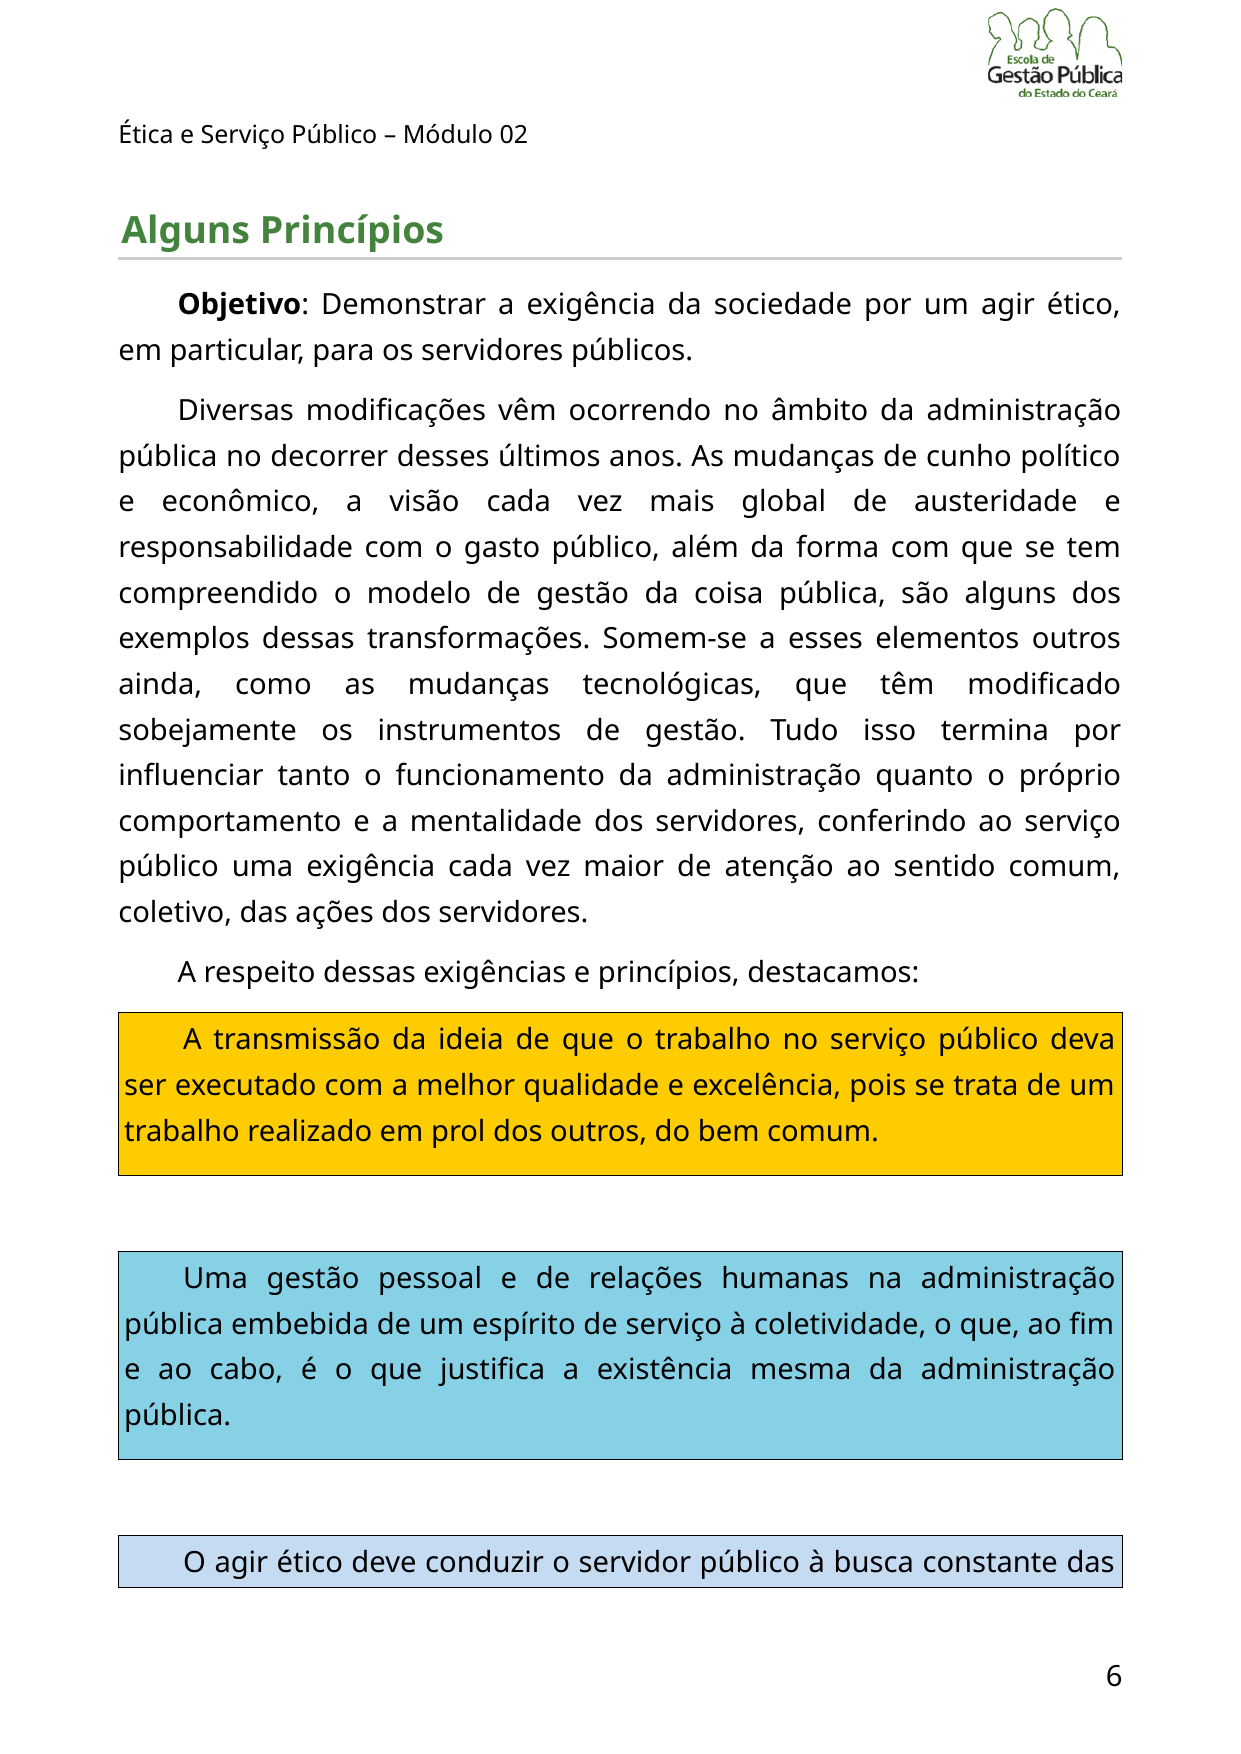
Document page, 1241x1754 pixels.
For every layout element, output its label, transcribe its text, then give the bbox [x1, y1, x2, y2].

picture [118, 8, 1123, 97]
table_header A transmissão da ideia de que o trabalho no serviço público deva ser executado com a melhor qualidade e excelência, pois se trata de um trabalho realizado em prol dos outros, do bem comum. [119, 1013, 1122, 1175]
text Diversas modificações vêm ocorrendo no âmbito da administração pública no decorrer desses últimos anos. As mudanças de cunho político e econômico, a visão cada vez mais global de austeridade e responsabilidade com o gasto público, além da forma com que se tem compreendido o modelo de gestão da coisa pública, são alguns dos exemplos dessas transformações. Somem-se a esses elementos outros ainda, como as mudanças tecnológicas, que têm modificado sobejamente os instrumentos de gestão. Tudo isso termina por influenciar tanto o funcionamento da administração quanto o próprio comportamento e a mentalidade dos servidores, conferindo ao serviço público uma exigência cada vez maior de atenção ao sentido comum, coletivo, das ações dos servidores. [118, 389, 1122, 931]
text A respeito dessas exigências e princípios, destacamos: [118, 952, 1122, 991]
text Objetivo: Demonstrar a exigência da sociedade por um agir ético, em particular, para os servidores públicos. [118, 284, 1122, 369]
table_cell [118, 1460, 1122, 1535]
subtitle Alguns Princípios [118, 200, 1122, 257]
table_cell O agir ético deve conduzir o servidor público à busca constante das [119, 1536, 1122, 1587]
table_cell Uma gestão pessoal e de relações humanas na administração pública embebida de um espírito de serviço à coletividade, o que, ao fim e ao cabo, é o que justifica a existência mesma da administração pública. [119, 1252, 1122, 1459]
table_cell [118, 1176, 1122, 1251]
